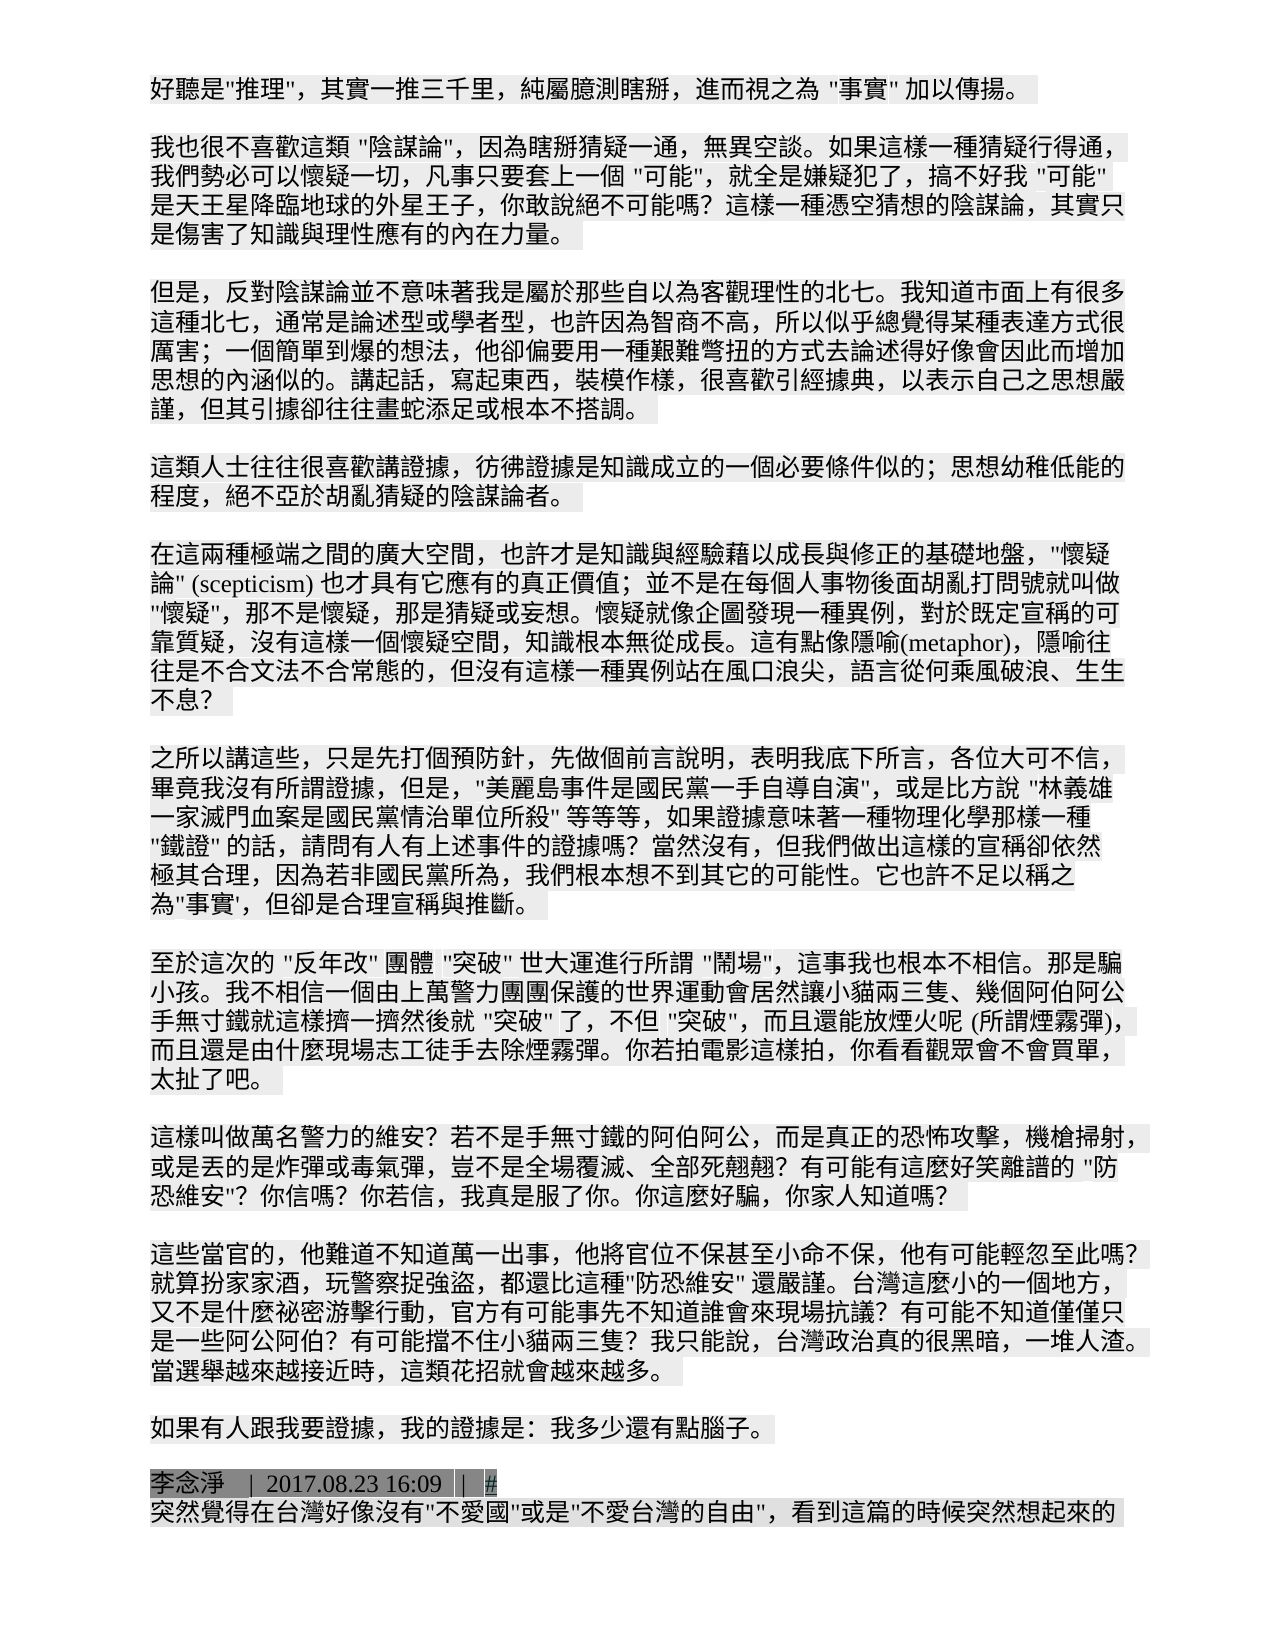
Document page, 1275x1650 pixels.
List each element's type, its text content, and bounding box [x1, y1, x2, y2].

text 突然覺得在台灣好像沒有"不愛國"或是"不愛台灣的自由"，看到這篇的時候突然想起來的 [150, 1498, 1125, 1556]
text 李念淨 | 2017.08.23 16:09 | # [150, 1469, 1125, 1498]
text (續) WSWS 前一陣子花了許多人力進行調查，證實 GOOGLE (配合 CIA) 以 "涉及陰謀論" 為由，大幅封鎖 WSWS，使之盡量從世人眼前蒸發，行徑相當惡劣，肆無忌憚。WSWS 近日為此發起一個抗議GOOGLE的連署活動。這事以後再談，我要說的是，"陰謀論" 一詞帶有很深的貶意，意指對方的言行思維欠缺基本理性，類似一群凡事胡亂猜疑的腦殘阿貓阿狗，看到黑影就開槍。西方網路世界確實有許多這類言論；八字沒一撇，信口開河；講好聽是"推理"，其實一推三千里，純屬臆測瞎掰，進而視之為 "事實" 加以傳揚。 我也很不喜歡這類 "陰謀論"，因為瞎掰猜疑一通，無異空談。如果這樣一種猜疑行得通，我們勢必可以懷疑一切，凡事只要套上一個 "可能"，就全是嫌疑犯了，搞不好我 "可能" 是天王星降臨地球的外星王子，你敢說絕不可能嗎？這樣一種憑空猜想的陰謀論，其實只是傷害了知識與理性應有的內在力量。 但是，反對陰謀論並不意味著我是屬於那些自以為客觀理性的北七。我知道市面上有很多這種北七，通常是論述型或學者型，也許因為智商不高，所以似乎總覺得某種表達方式很厲害；一個簡單到爆的想法，他卻偏要用一種艱難彆扭的方式去論述得好像會因此而增加思想的內涵似的。講起話，寫起東西，裝模作樣，很喜歡引經據典，以表示自己之思想嚴謹，但其引據卻往往畫蛇添足或根本不搭調。 這類人士往往很喜歡講證據，彷彿證據是知識成立的一個必要條件似的；思想幼稚低能的程度，絕不亞於胡亂猜疑的陰謀論者。 在這兩種極端之間的廣大空間，也許才是知識與經驗藉以成長與修正的基礎地盤，"懷疑論" (scepticism) 也才具有它應有的真正價值；並不是在每個人事物後面胡亂打問號就叫做 "懷疑"，那不是懷疑，那是猜疑或妄想。懷疑就像企圖發現一種異例，對於既定宣稱的可靠質疑，沒有這樣一個懷疑空間，知識根本無從成長。這有點像隱喻(metaphor)，隱喻往往是不合文法不合常態的，但沒有這樣一種異例站在風口浪尖，語言從何乘風破浪、生生不息？ 之所以講這些，只是先打個預防針，先做個前言說明，表明我底下所言，各位大可不信，畢竟我沒有所謂證據，但是，"美麗島事件是國民黨一手自導自演"，或是比方說 "林義雄一家滅門血案是國民黨情治單位所殺" 等等等，如果證據意味著一種物理化學那樣一種 "鐵證" 的話，請問有人有上述事件的證據嗎？當然沒有，但我們做出這樣的宣稱卻依然極其合理，因為若非國民黨所為，我們根本想不到其它的可能性。它也許不足以稱之為"事實'，但卻是合理宣稱與推斷。 至於這次的 "反年改" 團體 "突破" 世大運進行所謂 "鬧場"，這事我也根本不相信。那是騙小孩。我不相信一個由上萬警力團團保護的世界運動會居然讓小貓兩三隻、幾個阿伯阿公手無寸鐵就這樣擠一擠然後就 "突破" 了，不但 "突破"，而且還能放煙火呢 (所謂煙霧彈)，而且還是由什麼現場志工徒手去除煙霧彈。你若拍電影這樣拍，你看看觀眾會不會買單，太扯了吧。 這樣叫做萬名警力的維安？若不是手無寸鐵的阿伯阿公，而是真正的恐怖攻擊，機槍掃射，或是丟的是炸彈或毒氣彈，豈不是全場覆滅、全部死翹翹？有可能有這麼好笑離譜的 "防恐維安"？你信嗎？你若信，我真是服了你。你這麼好騙，你家人知道嗎？ 這些當官的，他難道不知道萬一出事，他將官位不保甚至小命不保，他有可能輕忽至此嗎？就算扮家家酒，玩警察捉強盜，都還比這種"防恐維安" 還嚴謹。台灣這麼小的一個地方，又不是什麼祕密游擊行動，官方有可能事先不知道誰會來現場抗議？有可能不知道僅僅只是一些阿公阿伯？有可能擋不住小貓兩三隻？我只能說，台灣政治真的很黑暗，一堆人渣。當選舉越來越接近時，這類花招就會越來越多。 如果有人跟我要證據，我的證據是：我多少還有點腦子。 [150, 75, 1125, 1444]
